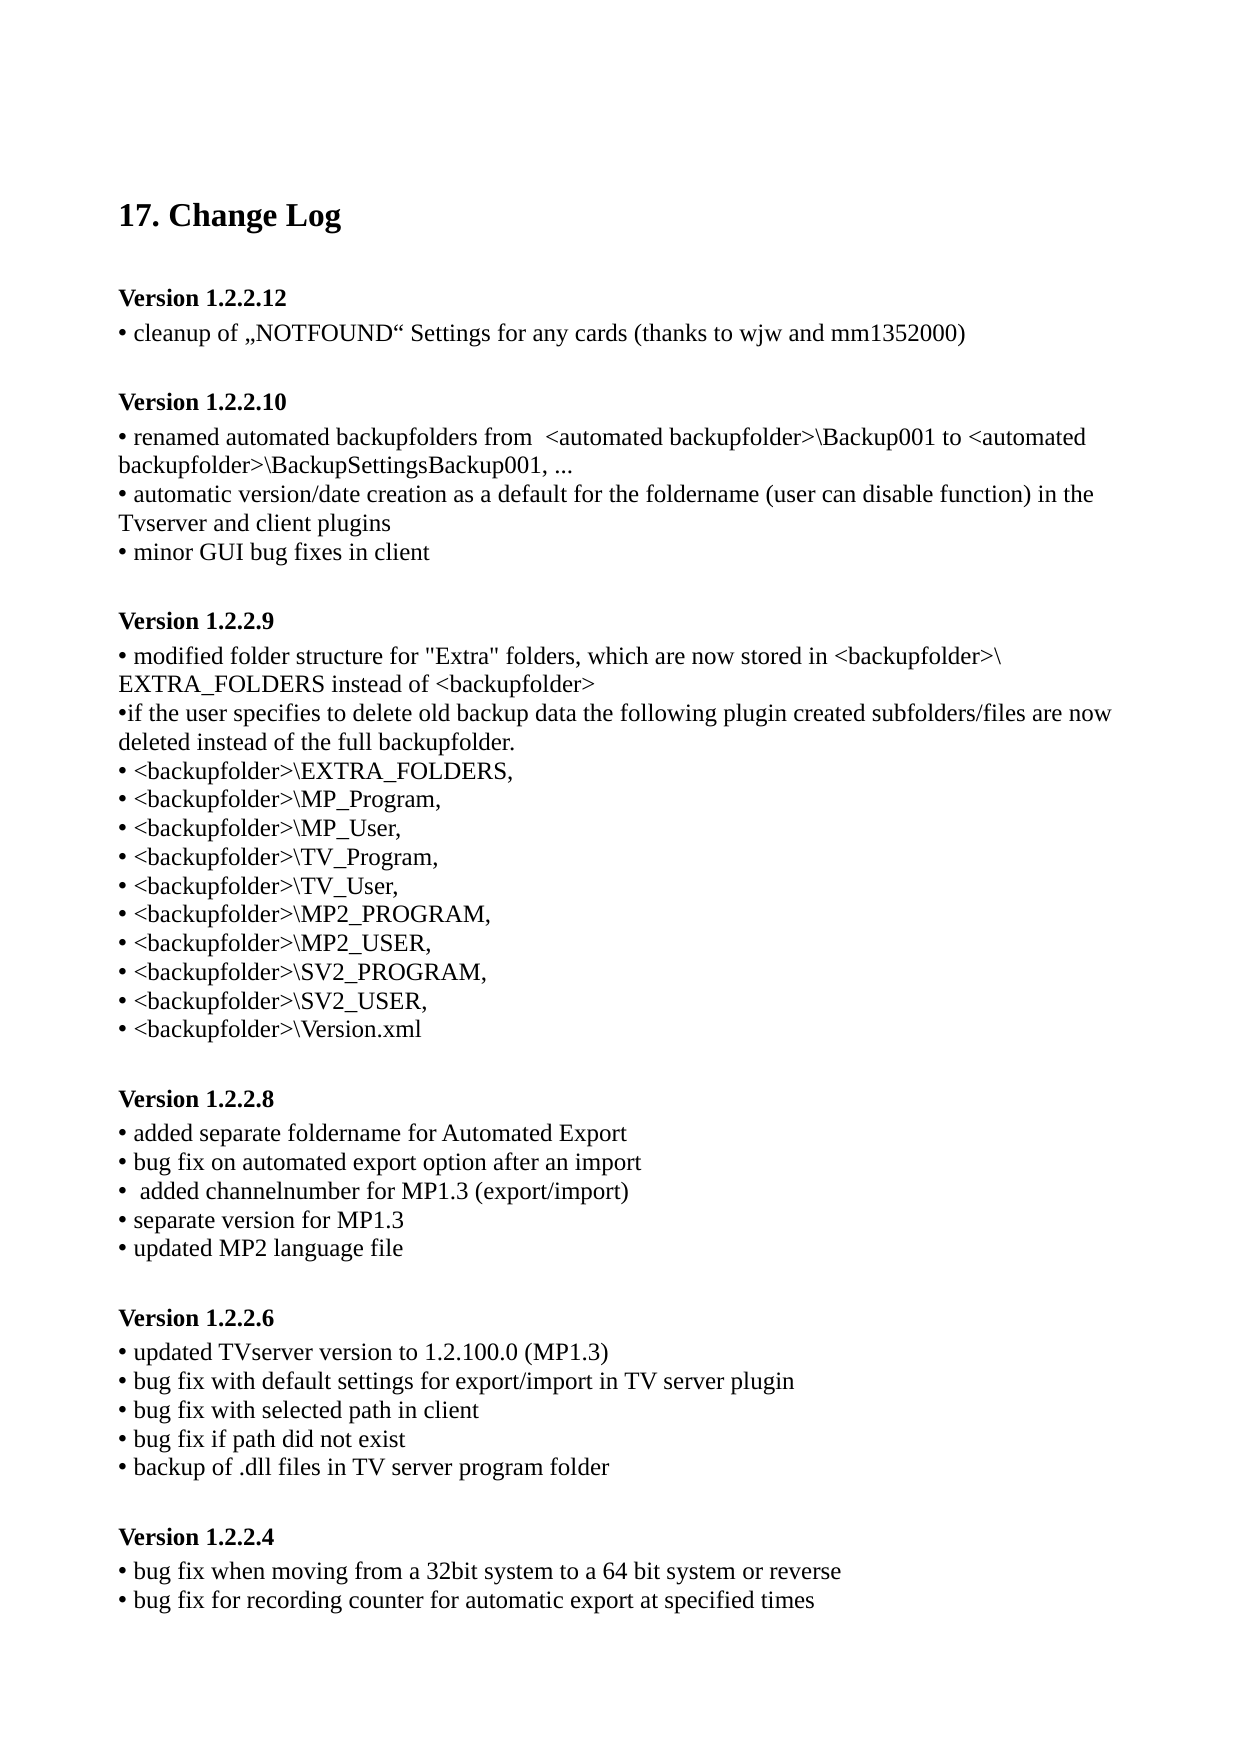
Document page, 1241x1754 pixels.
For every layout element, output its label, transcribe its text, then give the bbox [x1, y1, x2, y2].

list <backupfolder>\MP_Program, [118, 784, 1122, 813]
list renamed automated backupfolders from <automated backupfolder>\Backup001 to <automated backupfolder>\BackupSettingsBackup001, ... [118, 422, 1122, 479]
text Version 1.2.2.8 [118, 1084, 1122, 1113]
list <backupfolder>\MP_User, [118, 813, 1122, 842]
list minor GUI bug fixes in client [118, 537, 1122, 566]
list bug fix with selected path in client [118, 1395, 1122, 1424]
list bug fix if path did not exist [118, 1424, 1122, 1452]
list bug fix on automated export option after an import [118, 1147, 1122, 1176]
text Version 1.2.2.12 [118, 283, 1122, 312]
text Version 1.2.2.9 [118, 606, 1122, 635]
list bug fix with default settings for export/import in TV server plugin [118, 1366, 1122, 1395]
list modified folder structure for "Extra" folders, which are now stored in <backupfolder>\EXTRA_FOLDERS instead of <backupfolder> [118, 641, 1122, 698]
list added channelnumber for MP1.3 (export/import) [118, 1176, 1122, 1205]
list <backupfolder>\SV2_USER, [118, 986, 1122, 1014]
text 17. Change Log [118, 195, 1122, 233]
list <backupfolder>\TV_User, [118, 871, 1122, 899]
list backup of .dll files in TV server program folder [118, 1452, 1122, 1481]
list <backupfolder>\TV_Program, [118, 842, 1122, 871]
list <backupfolder>\MP2_PROGRAM, [118, 899, 1122, 928]
list <backupfolder>\EXTRA_FOLDERS, [118, 756, 1122, 784]
list separate version for MP1.3 [118, 1205, 1122, 1233]
text Version 1.2.2.6 [118, 1303, 1122, 1332]
text Version 1.2.2.4 [118, 1522, 1122, 1551]
list bug fix for recording counter for automatic export at specified times [118, 1585, 1122, 1614]
list <backupfolder>\MP2_USER, [118, 928, 1122, 957]
text Version 1.2.2.10 [118, 387, 1122, 416]
list added separate foldername for Automated Export [118, 1118, 1122, 1147]
list <backupfolder>\SV2_PROGRAM, [118, 957, 1122, 986]
list bug fix when moving from a 32bit system to a 64 bit system or reverse [118, 1556, 1122, 1585]
list cleanup of „NOTFOUND“ Settings for any cards (thanks to wjw and mm1352000) [118, 318, 1122, 347]
list <backupfolder>\Version.xml [118, 1014, 1122, 1043]
list updated MP2 language file [118, 1233, 1122, 1262]
list automatic version/date creation as a default for the foldername (user can disable function) in the Tvserver and client plugins [118, 479, 1122, 537]
list updated TVserver version to 1.2.100.0 (MP1.3) [118, 1337, 1122, 1366]
list if the user specifies to delete old backup data the following plugin created subfolders/files are now deleted instead of the full backupfolder. [118, 698, 1122, 756]
